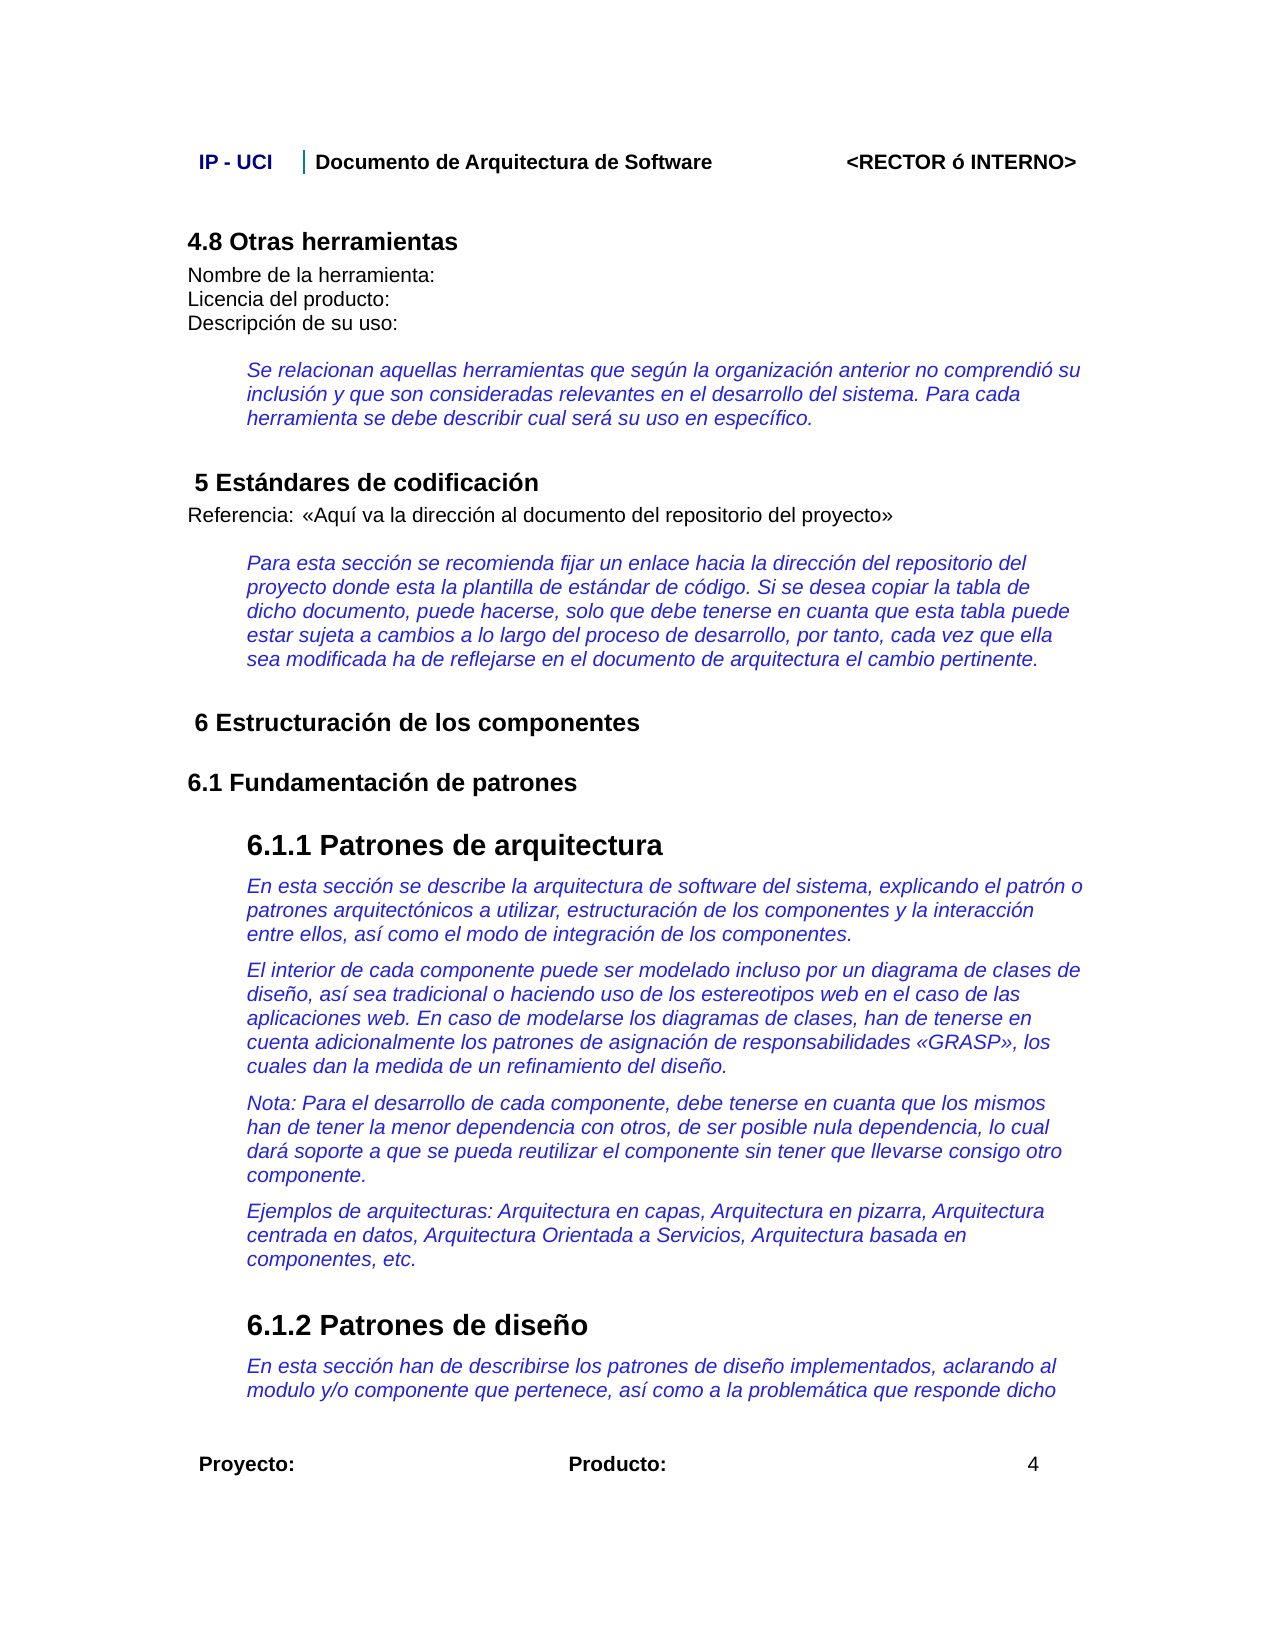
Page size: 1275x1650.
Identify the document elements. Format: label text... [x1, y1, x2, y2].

text Nota: Para el desarrollo de cada componente, debe tenerse en cuanta que los mismos han de tener la menor dependencia con otros, de ser posible nula dependencia, lo cual dará soporte a que se pueda reutilizar el componente sin tener que llevarse consigo otro componente. [247, 1091, 1087, 1186]
text Descripción de su uso: [187, 310, 1087, 334]
subtitle 4.8 Otras herramientas [187, 227, 1087, 256]
text Nombre de la herramienta: [187, 262, 1087, 286]
subtitle Estructuración de los componentes [187, 708, 1087, 737]
text Ejemplos de arquitecturas: Arquitectura en capas, Arquitectura en pizarra, Arquitectura centrada en datos, Arquitectura Orientada a Servicios, Arquitectura basada en componentes, etc. [247, 1199, 1087, 1271]
text En esta sección han de describirse los patrones de diseño implementados, aclarando al modulo y/o componente que pertenece, así como a la problemática que responde dicho [247, 1354, 1087, 1402]
subtitle Estándares de codificación [187, 468, 1087, 496]
subtitle 6.1 Fundamentación de patrones [187, 768, 1087, 797]
text Referencia: «Aquí va la dirección al documento del repositorio del proyecto» [187, 503, 1087, 527]
subtitle 6.1.2 Patrones de diseño [247, 1308, 1087, 1342]
subtitle 6.1.1 Patrones de arquitectura [247, 828, 1087, 861]
text Para esta sección se recomienda fijar un enlace hacia la dirección del repositorio del proyecto donde esta la plantilla de estándar de código. Si se desea copiar la tabla de dicho documento, puede hacerse, solo que debe tenerse en cuanta que esta tabla puede estar sujeta a cambios a lo largo del proceso de desarrollo, por tanto, cada vez que ella sea modificada ha de reflejarse en el documento de arquitectura el cambio pertinente. [247, 551, 1087, 670]
text Se relacionan aquellas herramientas que según la organización anterior no comprendió su inclusión y que son consideradas relevantes en el desarrollo del sistema. Para cada herramienta se debe describir cual será su uso en específico. [247, 358, 1087, 430]
text En esta sección se describe la arquitectura de software del sistema, explicando el patrón o patrones arquitectónicos a utilizar, estructuración de los componentes y la interacción entre ellos, así como el modo de integración de los componentes. [247, 874, 1087, 946]
text El interior de cada componente puede ser modelado incluso por un diagrama de clases de diseño, así sea tradicional o haciendo uso de los estereotipos web en el caso de las aplicaciones web. En caso de modelarse los diagramas de clases, han de tenerse en cuenta adicionalmente los patrones de asignación de responsabilidades «GRASP», los cuales dan la medida de un refinamiento del diseño. [247, 958, 1087, 1078]
text Licencia del producto: [187, 286, 1087, 310]
